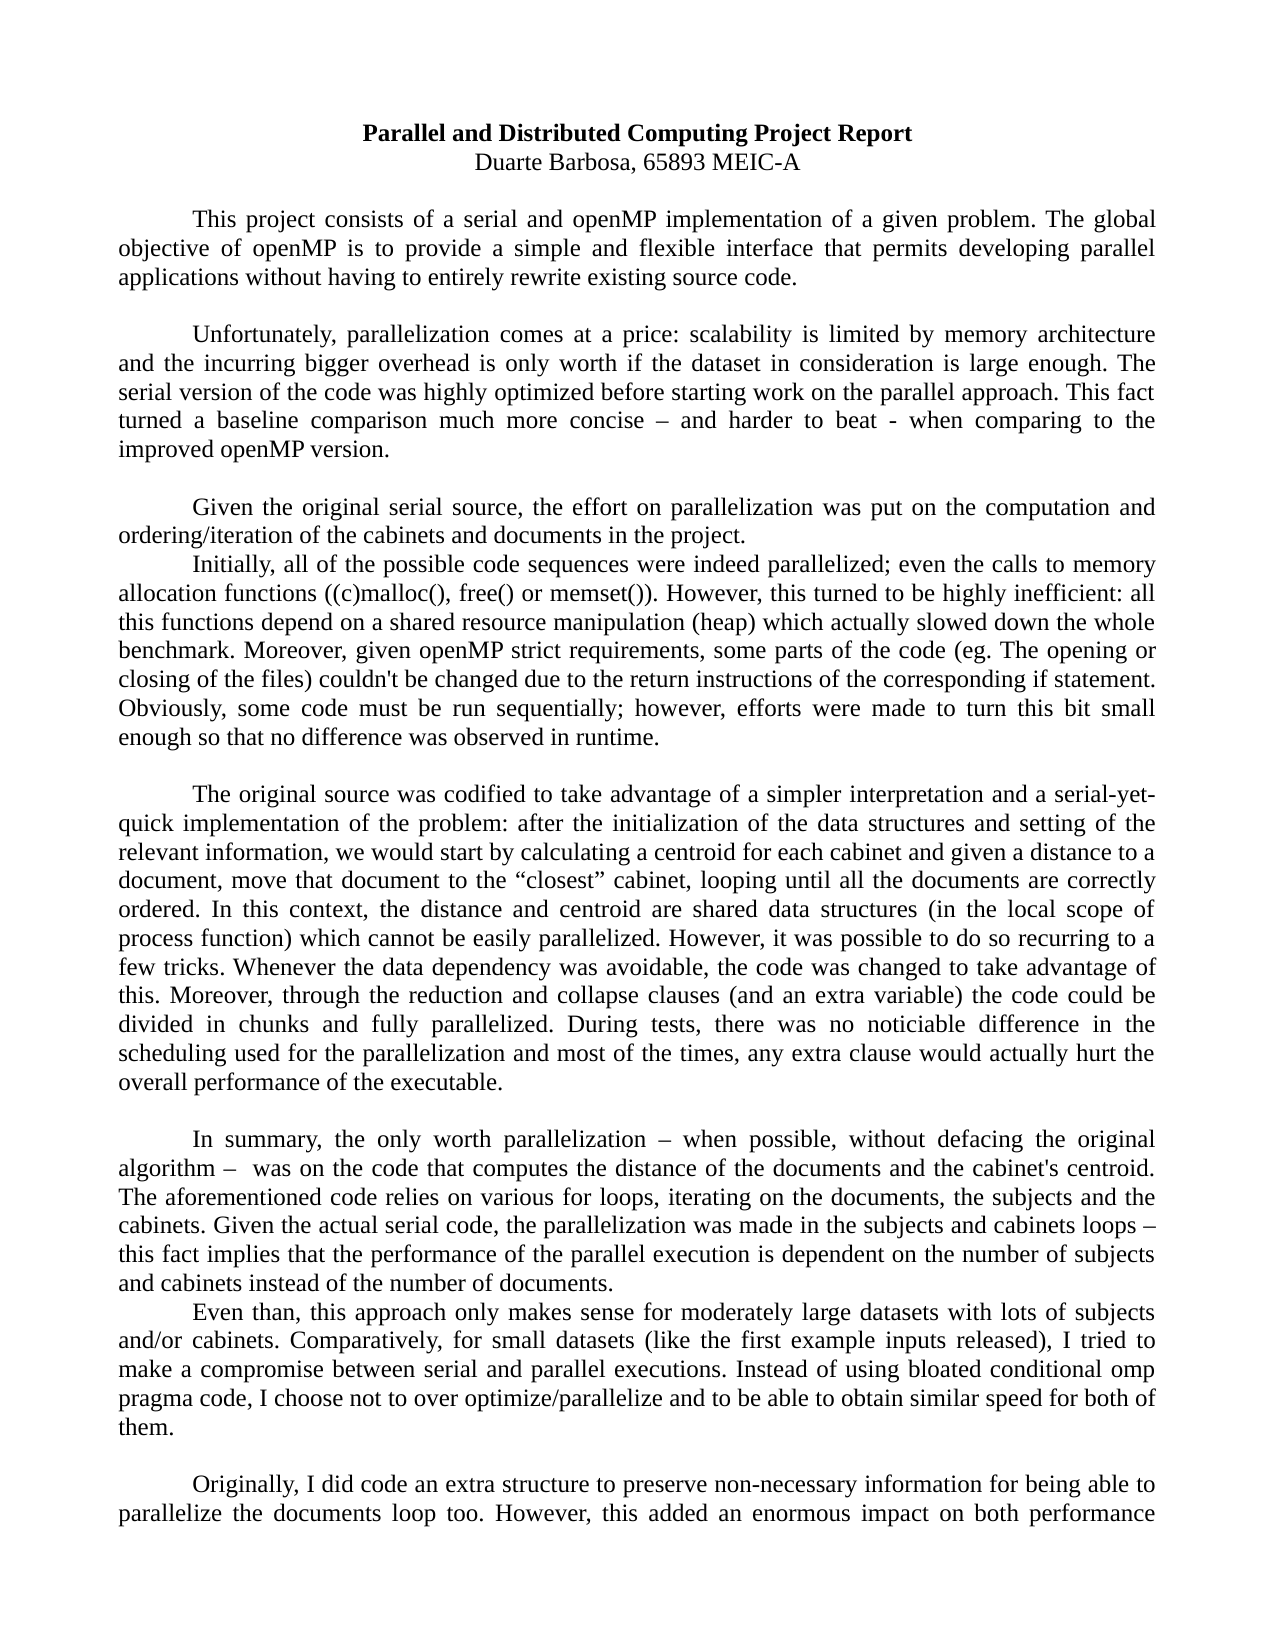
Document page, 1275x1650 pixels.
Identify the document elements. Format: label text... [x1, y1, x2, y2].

text Initially, all of the possible code sequences were indeed parallelized; even the calls to memory allocation functions ((c)malloc(), free() or memset()). However, this turned to be highly inefficient: all this functions depend on a shared resource manipulation (heap) which actually slowed down the whole benchmark. Moreover, given openMP strict requirements, some parts of the code (eg. The opening or closing of the files) couldn't be changed due to the return instructions of the corresponding if statement. Obviously, some code must be run sequentially; however, efforts were made to turn this bit small enough so that no difference was observed in runtime. [118, 549, 1157, 751]
text In summary, the only worth parallelization – when possible, without defacing the original algorithm – was on the code that computes the distance of the documents and the cabinet's centroid. The aforementioned code relies on various for loops, iterating on the documents, the subjects and the cabinets. Given the actual serial code, the parallelization was made in the subjects and cabinets loops – this fact implies that the performance of the parallel execution is dependent on the number of subjects and cabinets instead of the number of documents. [118, 1124, 1157, 1297]
text Given the original serial source, the effort on parallelization was put on the computation and ordering/iteration of the cabinets and documents in the project. [118, 492, 1157, 549]
text Even than, this approach only makes sense for moderately large datasets with lots of subjects and/or cabinets. Comparatively, for small datasets (like the first example inputs released), I tried to make a compromise between serial and parallel executions. Instead of using bloated conditional omp pragma code, I choose not to over optimize/parallelize and to be able to obtain similar speed for both of them. [118, 1297, 1157, 1441]
text The original source was codified to take advantage of a simpler interpretation and a serial-yet-quick implementation of the problem: after the initialization of the data structures and setting of the relevant information, we would start by calculating a centroid for each cabinet and given a distance to a document, move that document to the “closest” cabinet, looping until all the documents are correctly ordered. In this context, the distance and centroid are shared data structures (in the local scope of process function) which cannot be easily parallelized. However, it was possible to do so recurring to a few tricks. Whenever the data dependency was avoidable, the code was changed to take advantage of this. Moreover, through the reduction and collapse clauses (and an extra variable) the code could be divided in chunks and fully parallelized. During tests, there was no noticiable difference in the scheduling used for the parallelization and most of the times, any extra clause would actually hurt the overall performance of the executable. [118, 779, 1157, 1096]
text This project consists of a serial and openMP implementation of a given problem. The global objective of openMP is to provide a simple and flexible interface that permits developing parallel applications without having to entirely rewrite existing source code. [118, 204, 1157, 291]
text Unfortunately, parallelization comes at a price: scalability is limited by memory architecture and the incurring bigger overhead is only worth if the dataset in consideration is large enough. The serial version of the code was highly optimized before starting work on the parallel approach. This fact turned a baseline comparison much more concise – and harder to beat - when comparing to the improved openMP version. [118, 319, 1157, 463]
text Originally, I did code an extra structure to preserve non-necessary information for being able to parallelize the documents loop too. However, this added an enormous impact on both performance [118, 1469, 1157, 1527]
text Duarte Barbosa, 65893 MEIC-A [118, 147, 1157, 176]
text Parallel and Distributed Computing Project Report [118, 118, 1157, 147]
